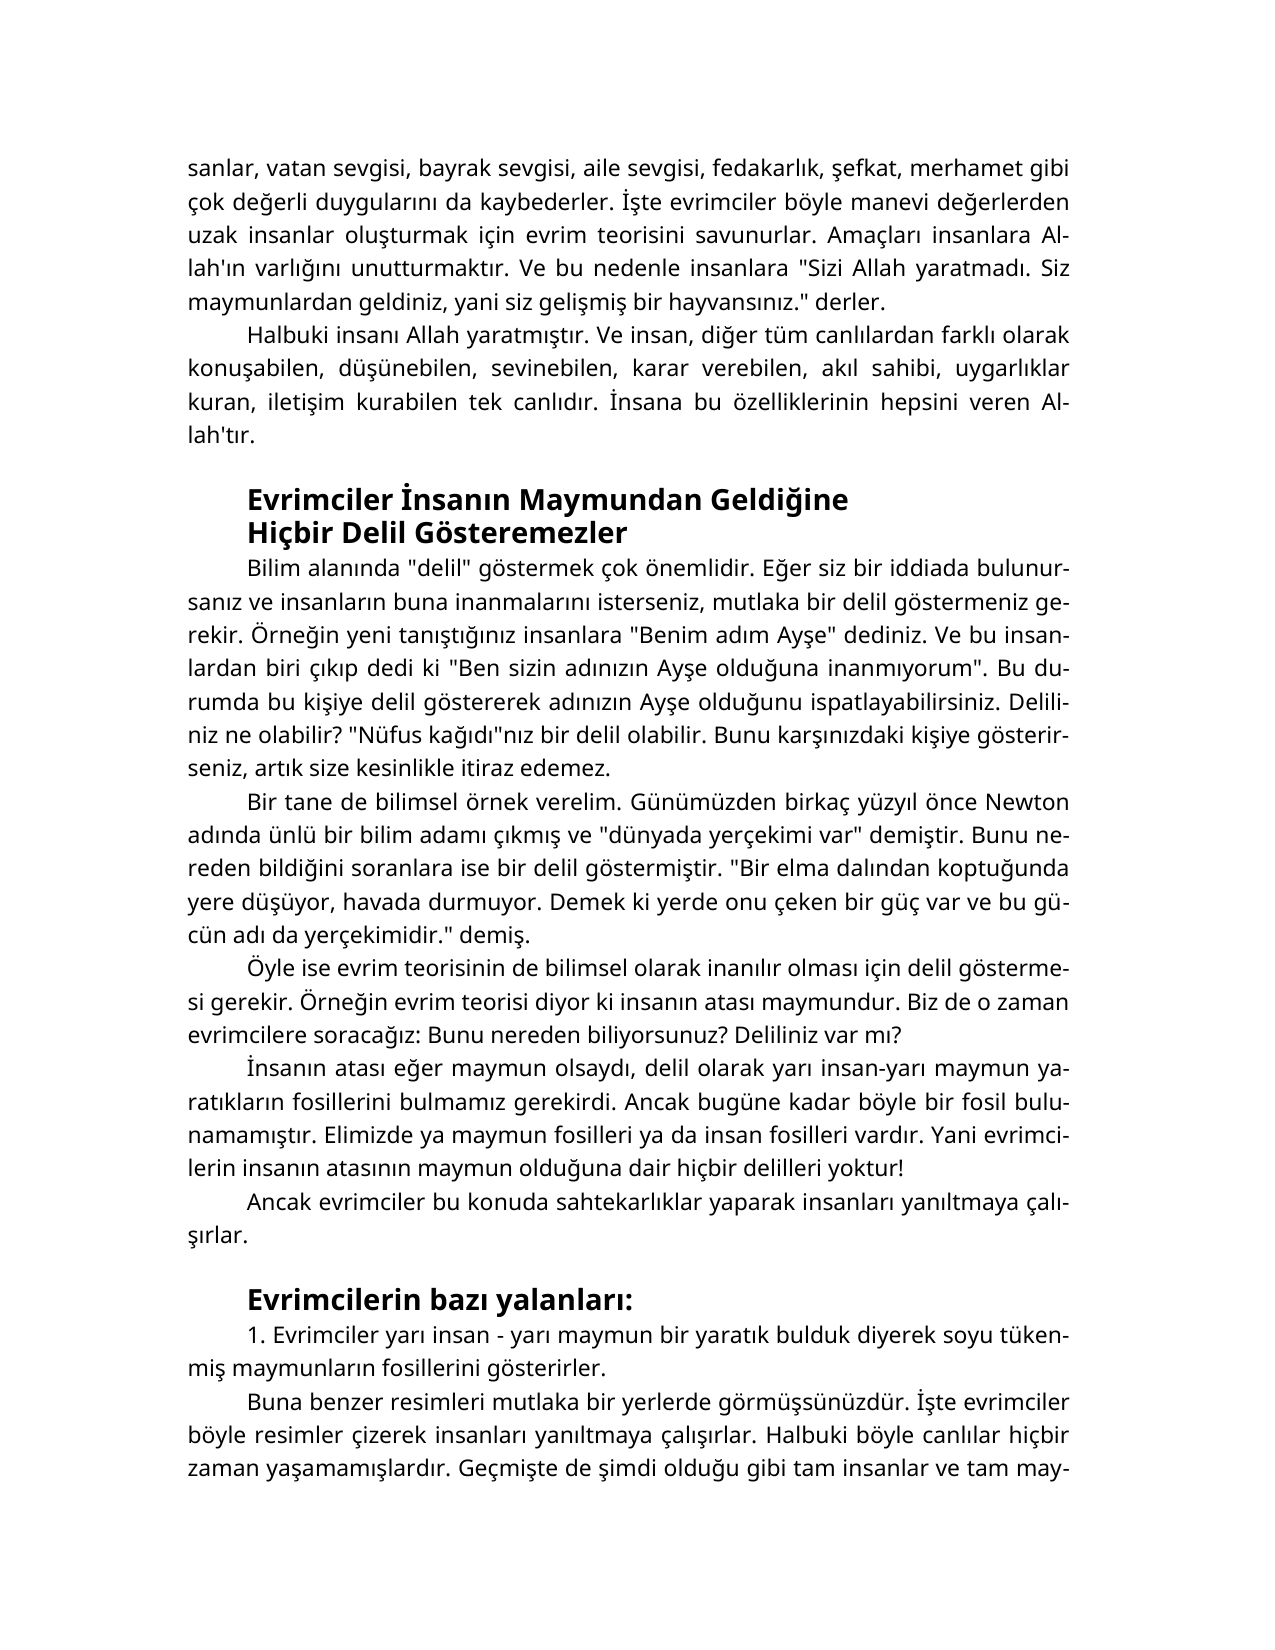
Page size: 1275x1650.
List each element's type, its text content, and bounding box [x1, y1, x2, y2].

text Hiç­bir De­lil Gös­te­re­mez­ler [187, 517, 1070, 550]
text Bu­na ben­zer re­sim­le­ri mut­la­ka bir yer­ler­de gör­müş­sü­nüz­dür. İş­te ev­rim­ci­ler böy­le re­sim­ler çi­ze­rek in­san­la­rı ya­nılt­ma­ya ça­lı­şır­lar. Hal­bu­ki böy­le can­lı­lar hiç­bir za­man ya­şa­ma­mış­lar­dır. Geç­miş­te de şim­di ol­du­ğu gi­bi tam in­san­lar ve tam may­ [187, 1383, 1070, 1483]
text 1. Ev­rim­ci­ler ya­rı in­san - ya­rı may­mun bir ya­ra­tık bul­duk di­ye­rek so­yu tü­ken­miş may­mun­la­rın fo­sil­le­ri­ni gös­te­rir­ler. [187, 1317, 1070, 1383]
text İn­sa­nın ata­sı eğer may­mun ol­say­dı, de­lil ola­rak ya­rı in­san-ya­rı may­mun ya­ra­tık­la­rın fo­sil­le­ri­ni bul­ma­mız ge­re­kir­di. An­cak bu­gü­ne ka­dar böy­le bir fo­sil bu­lu­na­ma­mış­tır. Eli­miz­de ya may­mun fo­sil­le­ri ya da in­san fo­sil­le­ri var­dır. Ya­ni ev­rim­ci­le­rin in­sa­nın ata­sı­nın may­mun ol­du­ğu­na da­ir hiç­bir de­lil­le­ri yok­tur! [187, 1050, 1070, 1183]
text An­cak ev­rim­ci­ler bu ko­nu­da sah­te­kar­lık­lar ya­pa­rak in­san­la­rı ya­nılt­ma­ya ça­lı­şır­lar. [187, 1183, 1070, 1250]
text Ev­rim­ci­le­rin ba­zı ya­lan­la­rı: [187, 1283, 1070, 1317]
text Öy­le ise ev­rim te­ori­si­nin de bi­lim­sel ola­rak ina­nı­lır ol­ma­sı için de­lil gös­ter­me­si ge­re­kir. Ör­ne­ğin ev­rim te­ori­si di­yor ki in­sa­nın ata­sı may­mun­dur. Biz de o za­man ev­rim­ci­le­re so­ra­ca­ğız: Bu­nu ne­re­den bi­li­yor­su­nuz? De­li­li­niz var mı? [187, 950, 1070, 1050]
text Bir ta­ne de bi­lim­sel ör­nek ve­re­lim. Gü­nü­müz­den bir­kaç yüz­yıl ön­ce New­ton adın­da ün­lü bir bi­lim ada­mı çık­mış ve "dün­ya­da yer­çe­ki­mi var" de­miş­tir. Bu­nu ne­re­den bil­di­ği­ni so­ran­la­ra ise bir de­lil gös­ter­miş­tir. "Bir el­ma da­lın­dan kop­tu­ğun­da ye­re dü­şü­yor, ha­va­da dur­mu­yor. De­mek ki yer­de onu çe­ken bir güç var ve bu gü­cün adı da yer­çe­ki­mi­dir." de­miş. [187, 783, 1070, 950]
text Ev­rim­ci­ler İn­sa­nın May­mun­dan Gel­di­ği­ne [187, 483, 1070, 517]
text Bi­lim ala­nın­da "de­lil" gös­ter­mek çok önem­li­dir. Eğer siz bir id­dia­da bu­lu­nur­sa­nız ve in­san­la­rın bu­na inan­ma­la­rı­nı is­ter­se­niz, mut­la­ka bir de­lil gös­ter­me­niz ge­re­kir. Ör­ne­ğin ye­ni ta­nış­tı­ğı­nız in­san­la­ra "Be­nim adım Ay­şe" de­di­niz. Ve bu in­san­lar­dan bi­ri çı­kıp de­di ki "Ben si­zin adı­nı­zın Ay­şe ol­du­ğu­na inan­mı­yo­rum". Bu du­rum­da bu ki­şi­ye de­lil gös­te­re­rek adı­nı­zın Ay­şe ol­du­ğu­nu is­pat­la­ya­bi­lir­si­niz. De­li­li­niz ne ola­bi­lir? "Nü­fus ka­ğı­dı"nız bir de­lil ola­bi­lir. Bu­nu kar­şı­nız­da­ki ki­şi­ye gös­te­rir­se­niz, ar­tık si­ze ke­sin­lik­le iti­raz ede­mez. [187, 550, 1070, 783]
text san­lar, va­tan sev­gi­si, bay­rak sev­gi­si, ai­le sev­gi­si, fe­da­kar­lık, şef­kat, mer­ha­met gi­bi çok de­ğer­li duy­gu­la­rı­nı da kay­be­der­ler. İş­te ev­rim­ci­ler böy­le ma­ne­vi de­ğer­ler­den uzak in­san­lar oluş­tur­mak için ev­rim te­ori­si­ni sa­vu­nur­lar. Amaç­la­rı in­san­la­ra Al­lah'ın var­lı­ğı­nı unut­tur­mak­tır. Ve bu ne­den­le in­san­la­ra "Si­zi Al­lah ya­rat­ma­dı. Siz may­mun­lar­dan gel­di­niz, ya­ni siz ge­liş­miş bir hay­van­sı­nız." der­ler. [187, 150, 1070, 317]
text Hal­bu­ki in­sa­nı Al­lah ya­rat­mış­tır. Ve in­san, di­ğer tüm can­lı­lar­dan fark­lı ola­rak ko­nu­şa­bi­len, dü­şü­ne­bi­len, se­vi­ne­bi­len, ka­rar ve­re­bi­len, akıl sa­hi­bi, uy­gar­lık­lar kuran, ile­ti­şim ku­ra­bi­len tek can­lı­dır. İn­sa­na bu özel­lik­le­ri­nin hep­si­ni ve­ren Al­lah'tır. [187, 317, 1070, 450]
